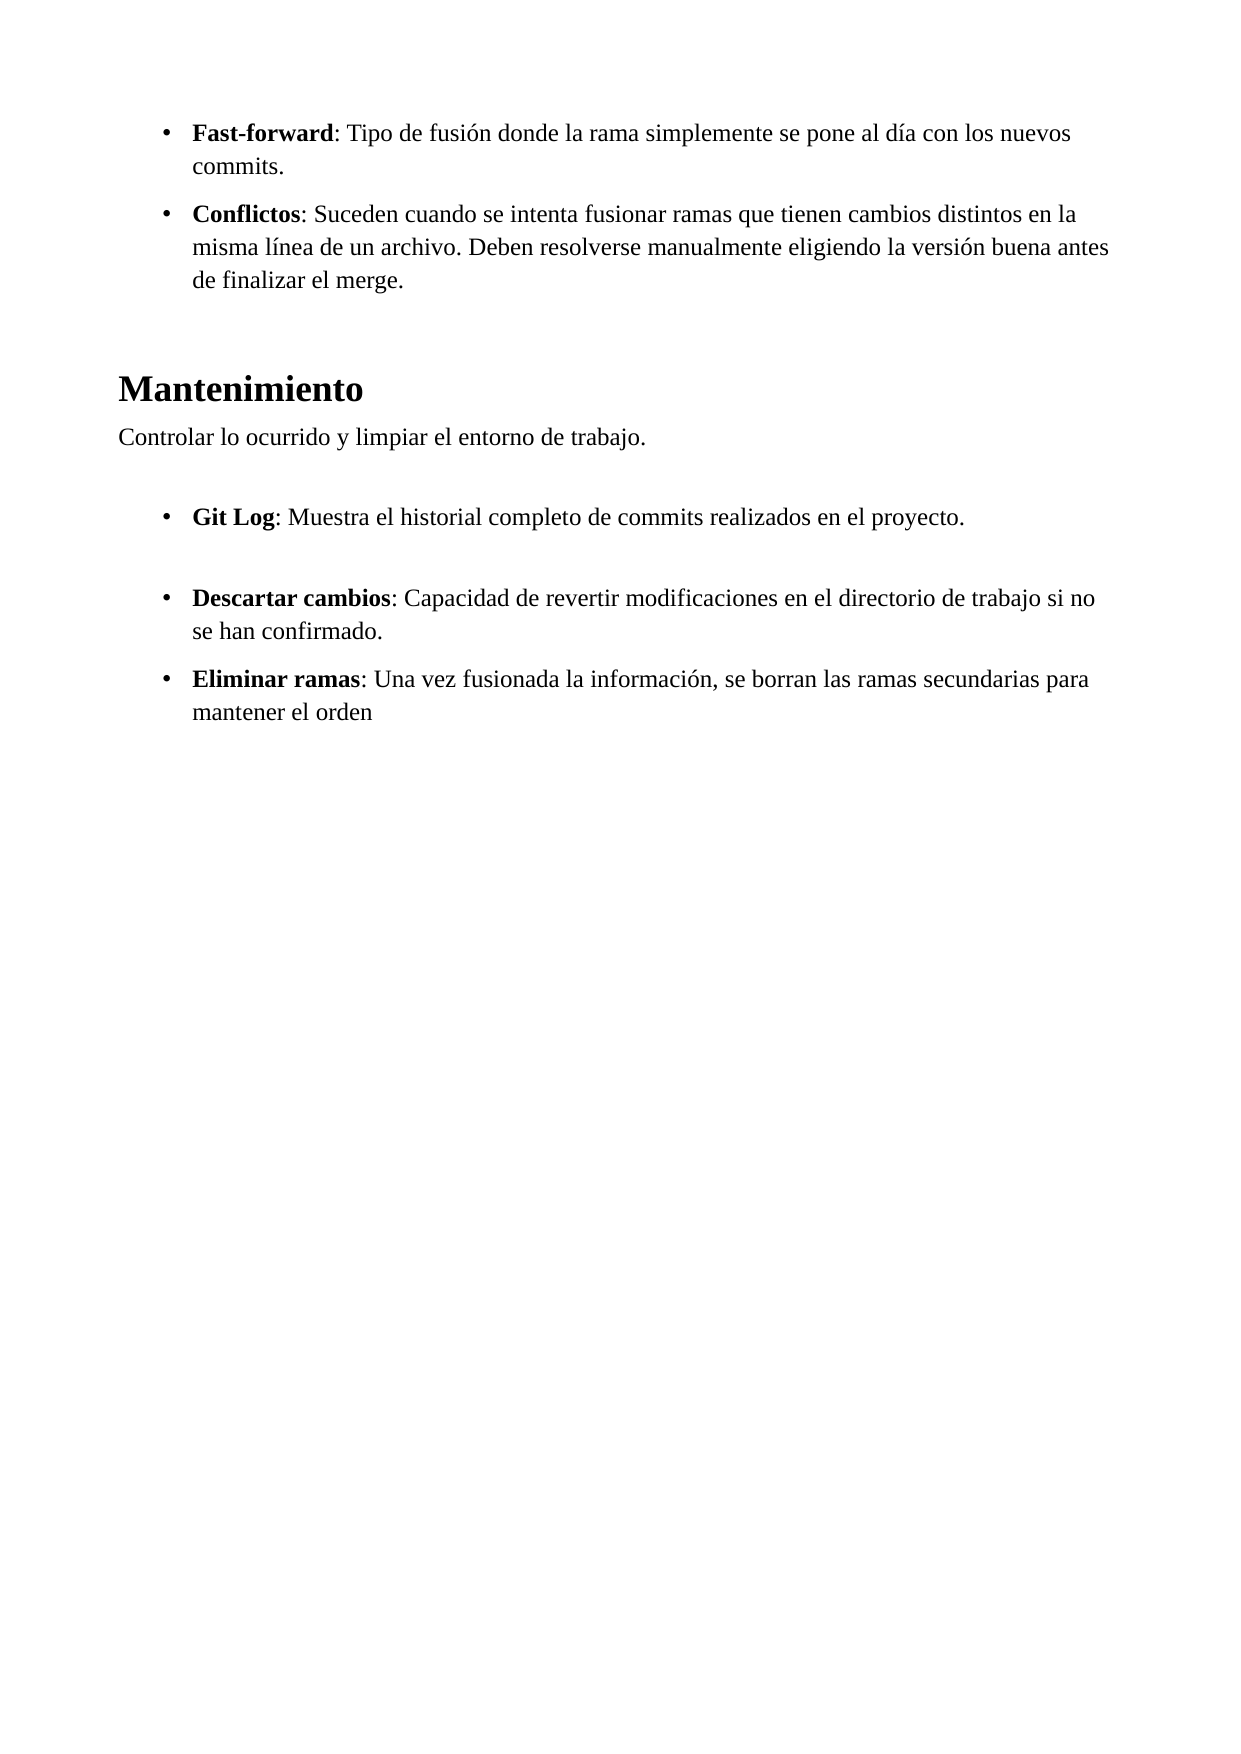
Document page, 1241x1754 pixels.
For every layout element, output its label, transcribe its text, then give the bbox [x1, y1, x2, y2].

list Git Log: Muestra el historial completo de commits realizados en el proyecto. [162, 502, 1122, 531]
list Descartar cambios: Capacidad de revertir modificaciones en el directorio de trabajo si no se han confirmado. [162, 583, 1122, 645]
list Eliminar ramas: Una vez fusionada la información, se borran las ramas secundarias para mantener el orden [162, 664, 1122, 726]
subtitle Mantenimiento [118, 366, 1122, 409]
text Controlar lo ocurrido y limpiar el entorno de trabajo. [118, 422, 1122, 451]
list Fast-forward: Tipo de fusión donde la rama simplemente se pone al día con los nuevos commits. [162, 118, 1122, 180]
list Conflictos: Suceden cuando se intenta fusionar ramas que tienen cambios distintos en la misma línea de un archivo. Deben resolverse manualmente eligiendo la versión buena antes de finalizar el merge. [162, 199, 1122, 293]
